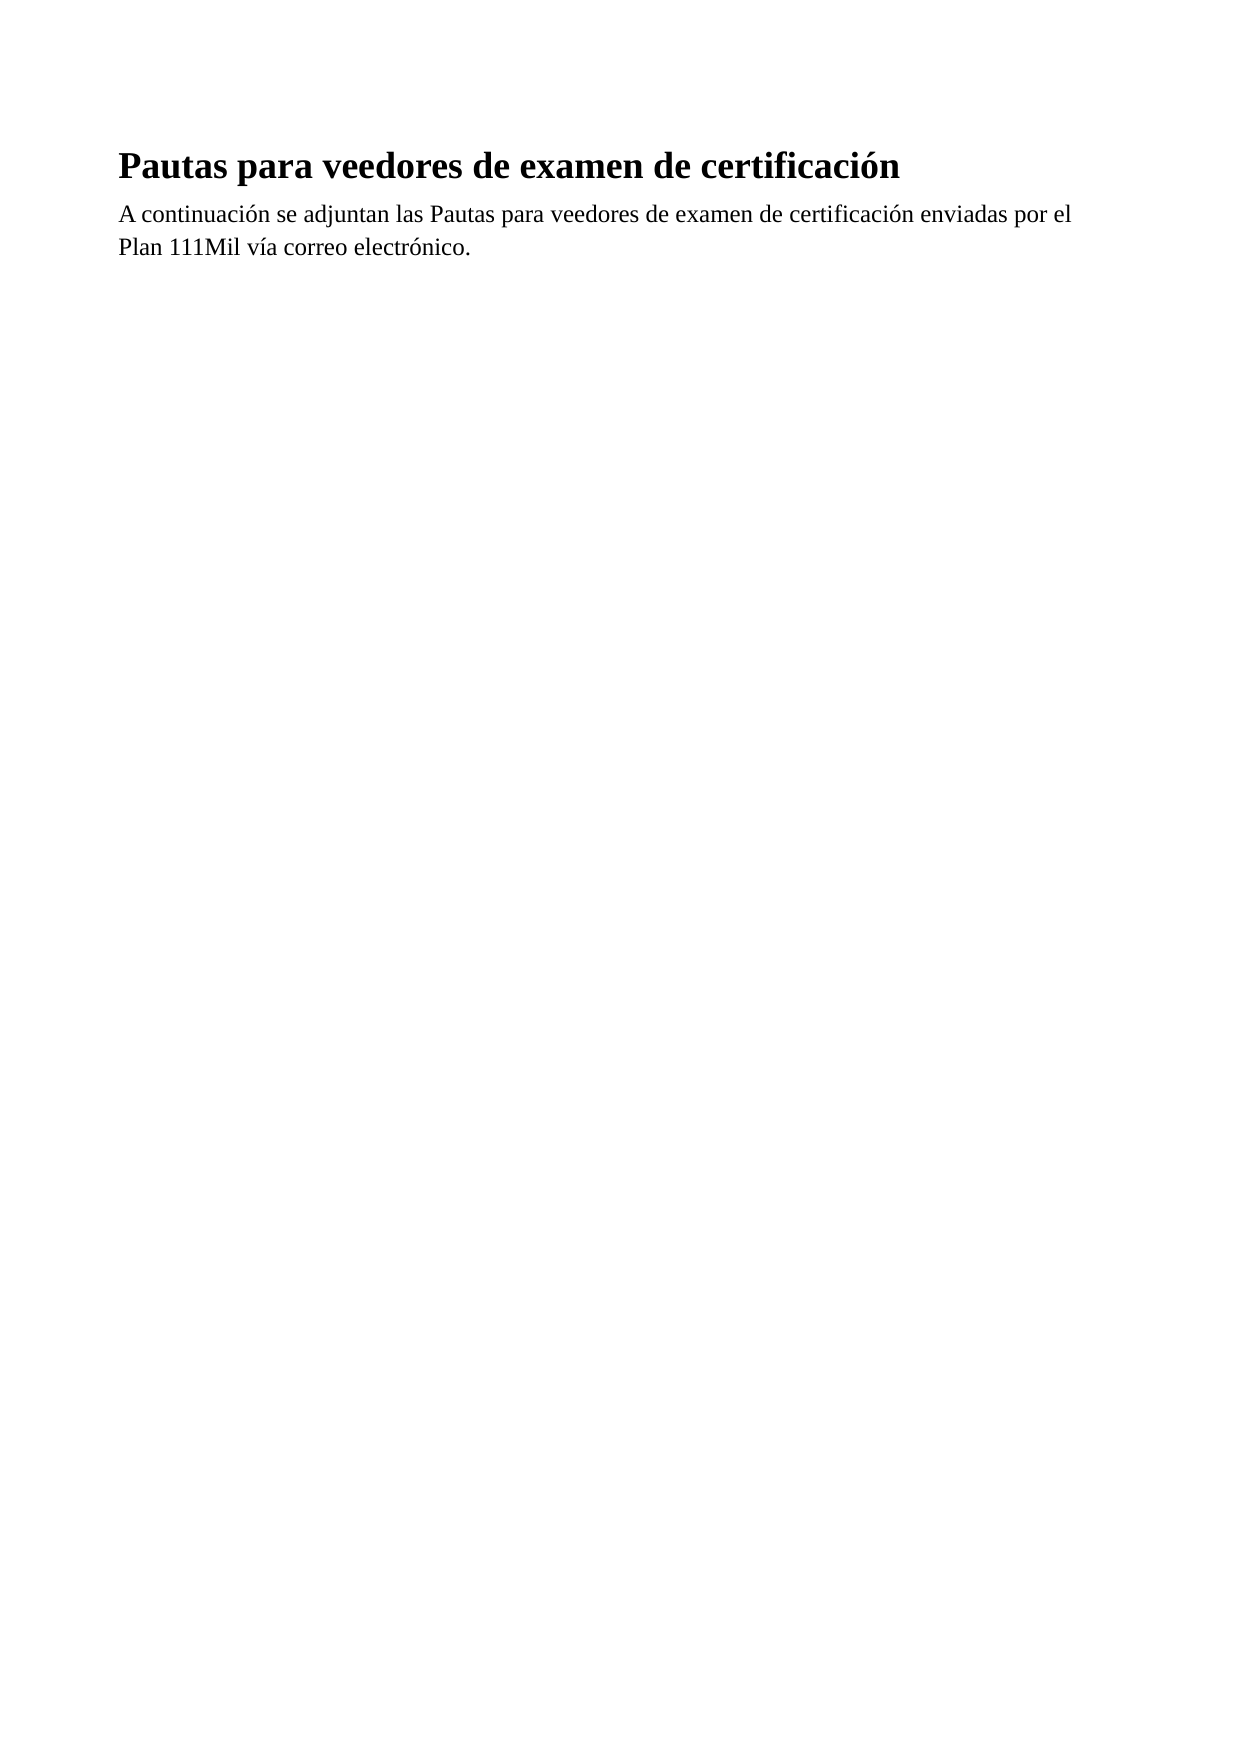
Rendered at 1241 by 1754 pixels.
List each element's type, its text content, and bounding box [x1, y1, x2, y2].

subtitle Pautas para veedores de examen de certificación [118, 143, 1122, 187]
text A continuación se adjuntan las Pautas para veedores de examen de certificación enviadas por el Plan 111Mil vía correo electrónico. [118, 199, 1122, 261]
